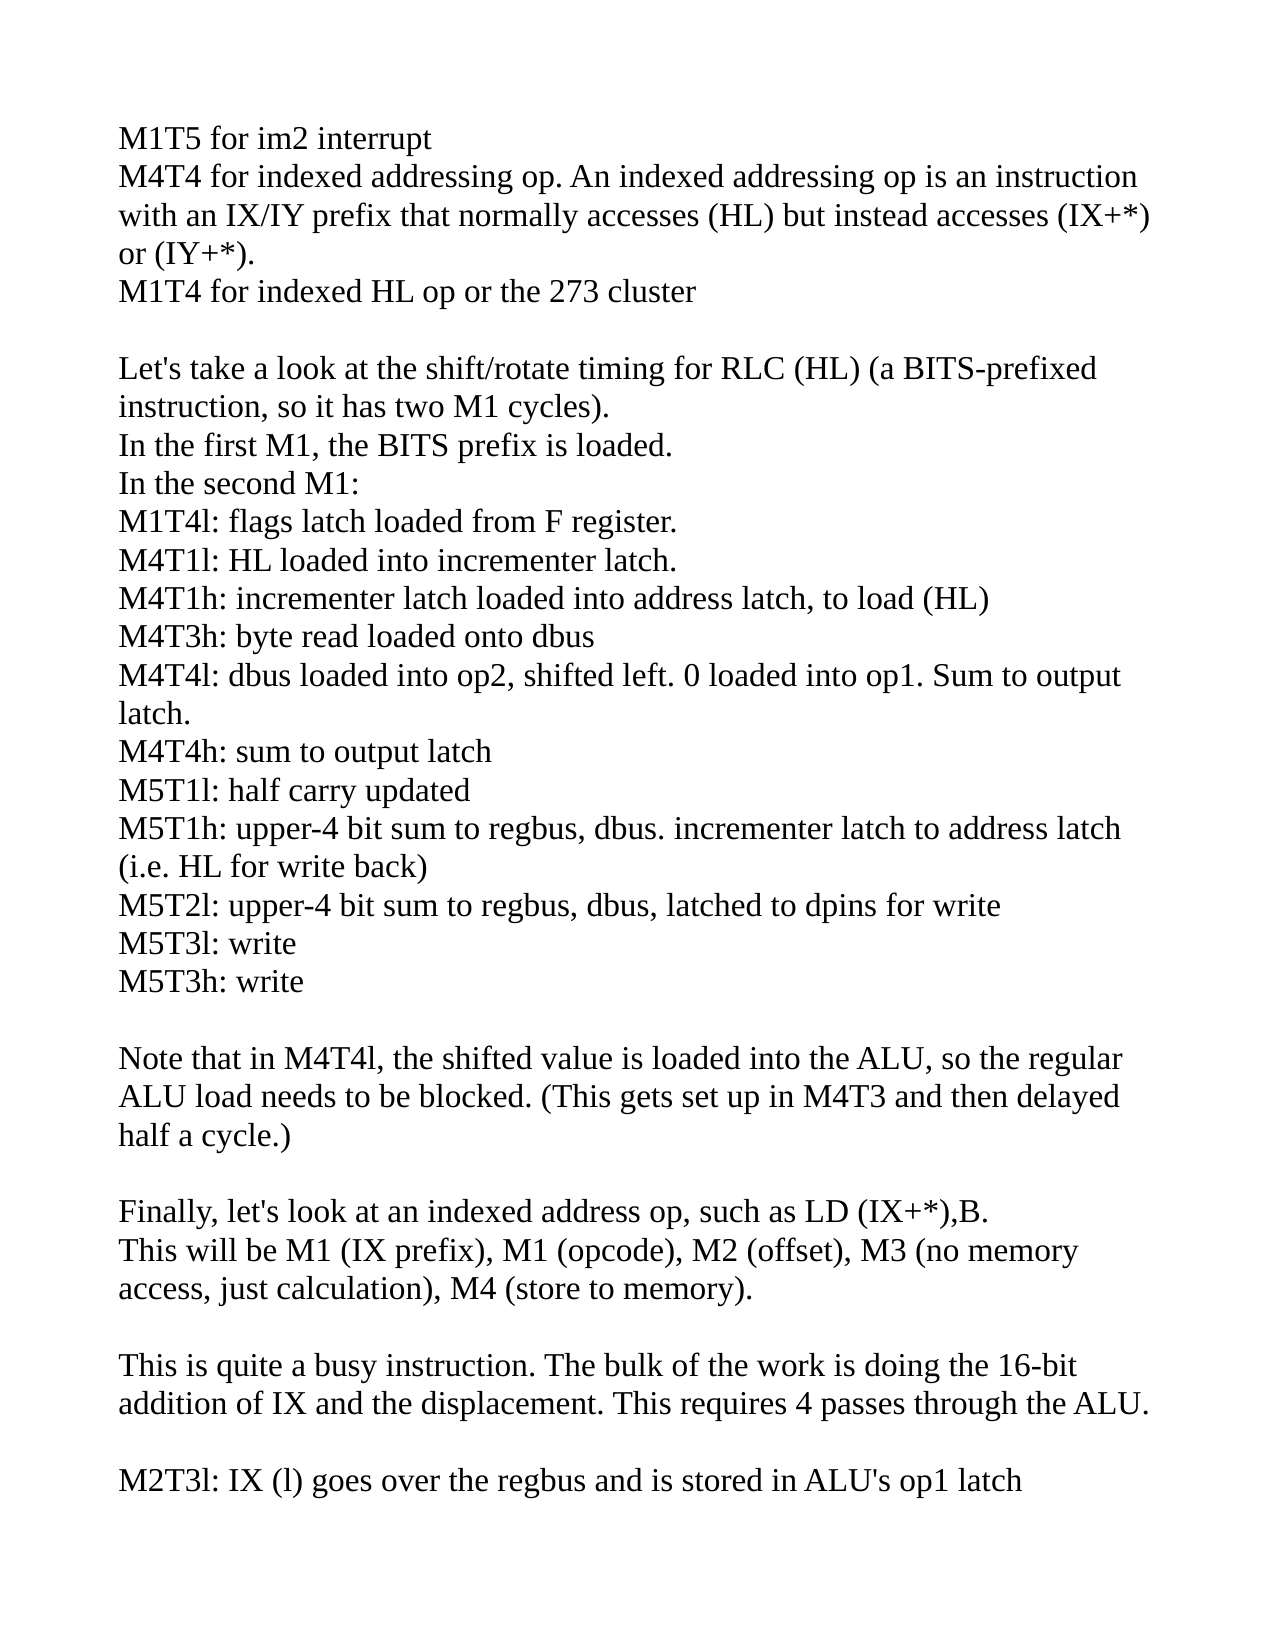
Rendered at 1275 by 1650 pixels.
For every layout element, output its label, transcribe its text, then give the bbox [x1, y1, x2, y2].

text In the second M1: [118, 463, 1157, 501]
text M4T4l: dbus loaded into op2, shifted left. 0 loaded into op1. Sum to output latch. [118, 655, 1157, 731]
text This is quite a busy instruction. The bulk of the work is doing the 16-bit addition of IX and the displacement. This requires 4 passes through the ALU. [118, 1345, 1157, 1421]
text This will be M1 (IX prefix), M1 (opcode), M2 (offset), M3 (no memory access, just calculation), M4 (store to memory). [118, 1230, 1157, 1306]
text M5T1h: upper-4 bit sum to regbus, dbus. incrementer latch to address latch (i.e. HL for write back) [118, 808, 1157, 885]
text M4T4 for indexed addressing op. An indexed addressing op is an instruction with an IX/IY prefix that normally accesses (HL) but instead accesses (IX+*) or (IY+*). [118, 156, 1157, 271]
text M4T4h: sum to output latch [118, 731, 1157, 770]
text M1T5 for im2 interrupt [118, 118, 1157, 156]
text M5T1l: half carry updated [118, 770, 1157, 808]
text M5T3h: write [118, 961, 1157, 1000]
text M5T2l: upper-4 bit sum to regbus, dbus, latched to dpins for write [118, 885, 1157, 923]
text M5T3l: write [118, 923, 1157, 961]
text M4T1h: incrementer latch loaded into address latch, to load (HL) [118, 578, 1157, 616]
text M4T3h: byte read loaded onto dbus [118, 616, 1157, 655]
text Let's take a look at the shift/rotate timing for RLC (HL) (a BITS-prefixed instruction, so it has two M1 cycles). [118, 348, 1157, 425]
text M4T1l: HL loaded into incrementer latch. [118, 540, 1157, 578]
text M2T3l: IX (l) goes over the regbus and is stored in ALU's op1 latch [118, 1460, 1157, 1498]
text Note that in M4T4l, the shifted value is loaded into the ALU, so the regular ALU load needs to be blocked. (This gets set up in M4T3 and then delayed half a cycle.) [118, 1038, 1157, 1153]
text M1T4l: flags latch loaded from F register. [118, 501, 1157, 540]
text Finally, let's look at an indexed address op, such as LD (IX+*),B. [118, 1191, 1157, 1230]
text In the first M1, the BITS prefix is loaded. [118, 425, 1157, 463]
text M1T4 for indexed HL op or the 273 cluster [118, 271, 1157, 310]
